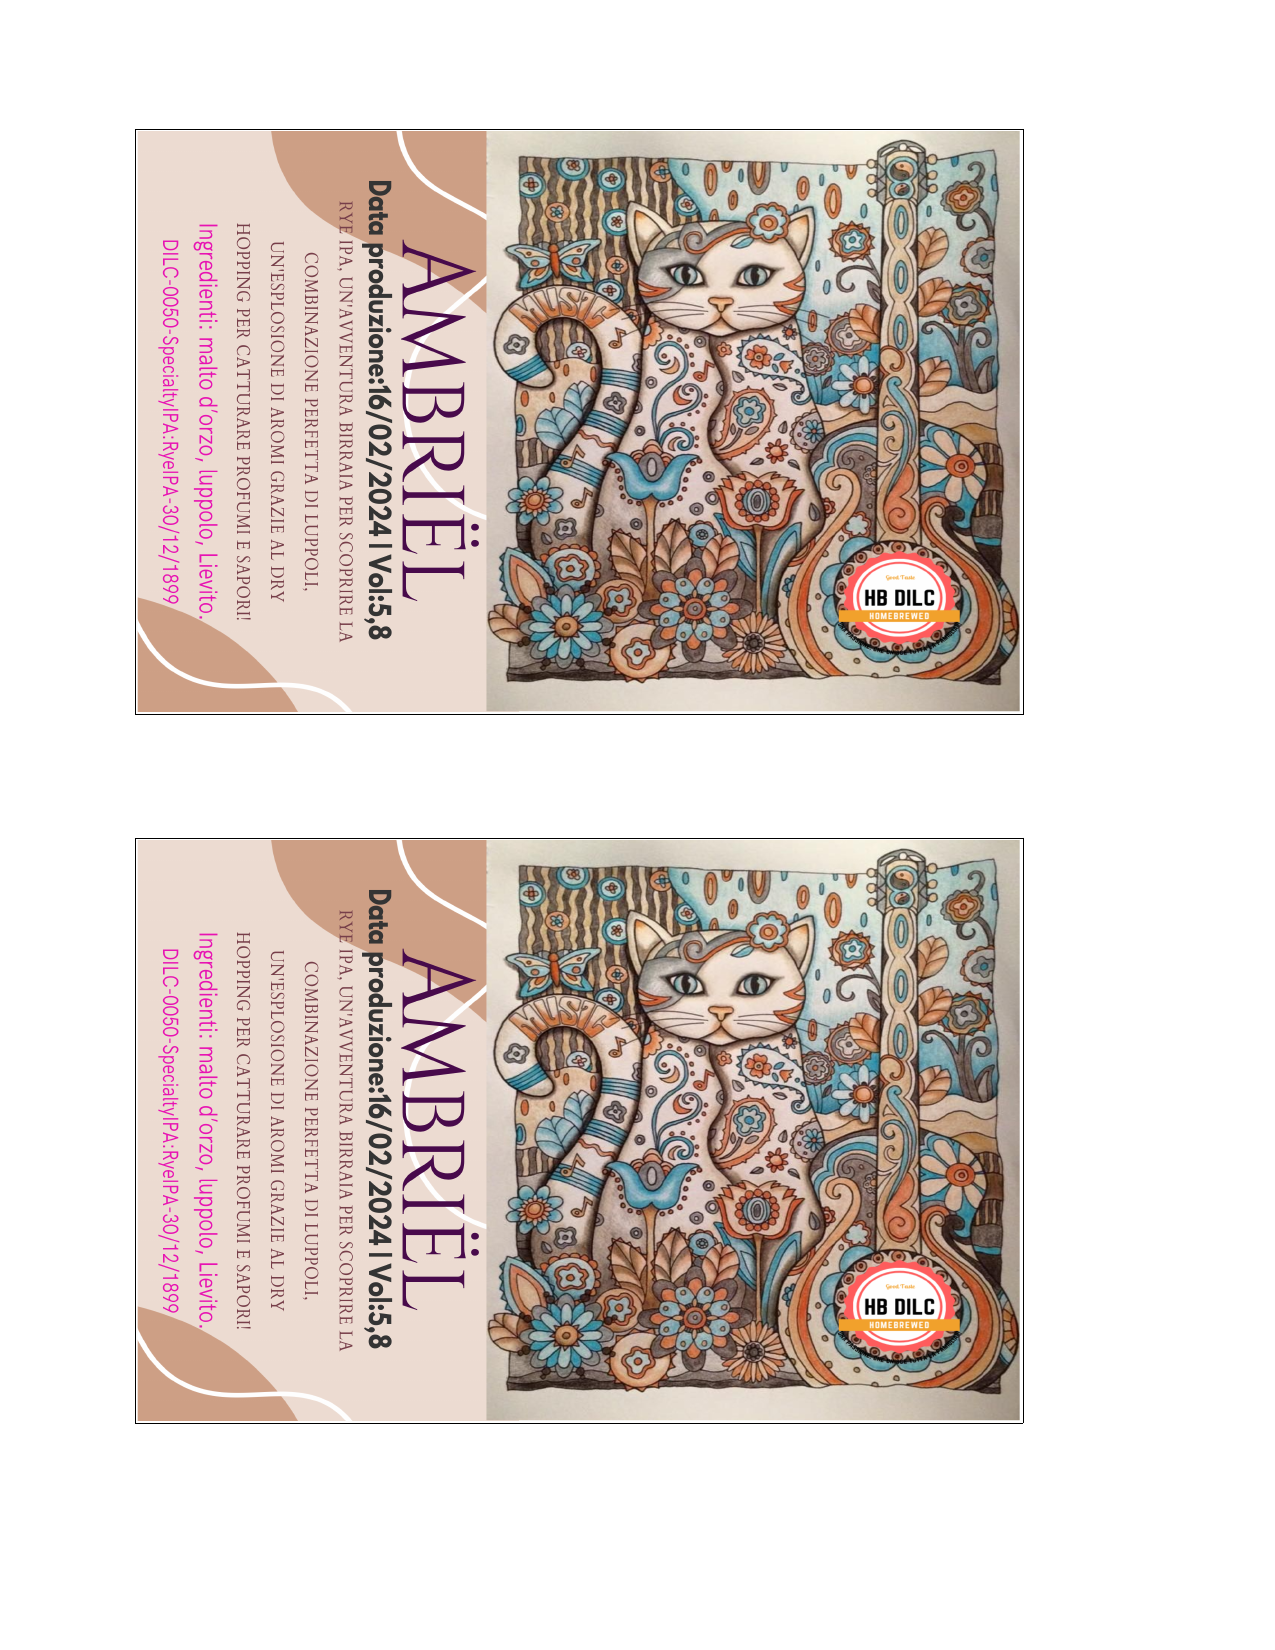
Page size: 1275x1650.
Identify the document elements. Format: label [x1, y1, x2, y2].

picture [137, 131, 1020, 712]
picture [137, 840, 1020, 1421]
